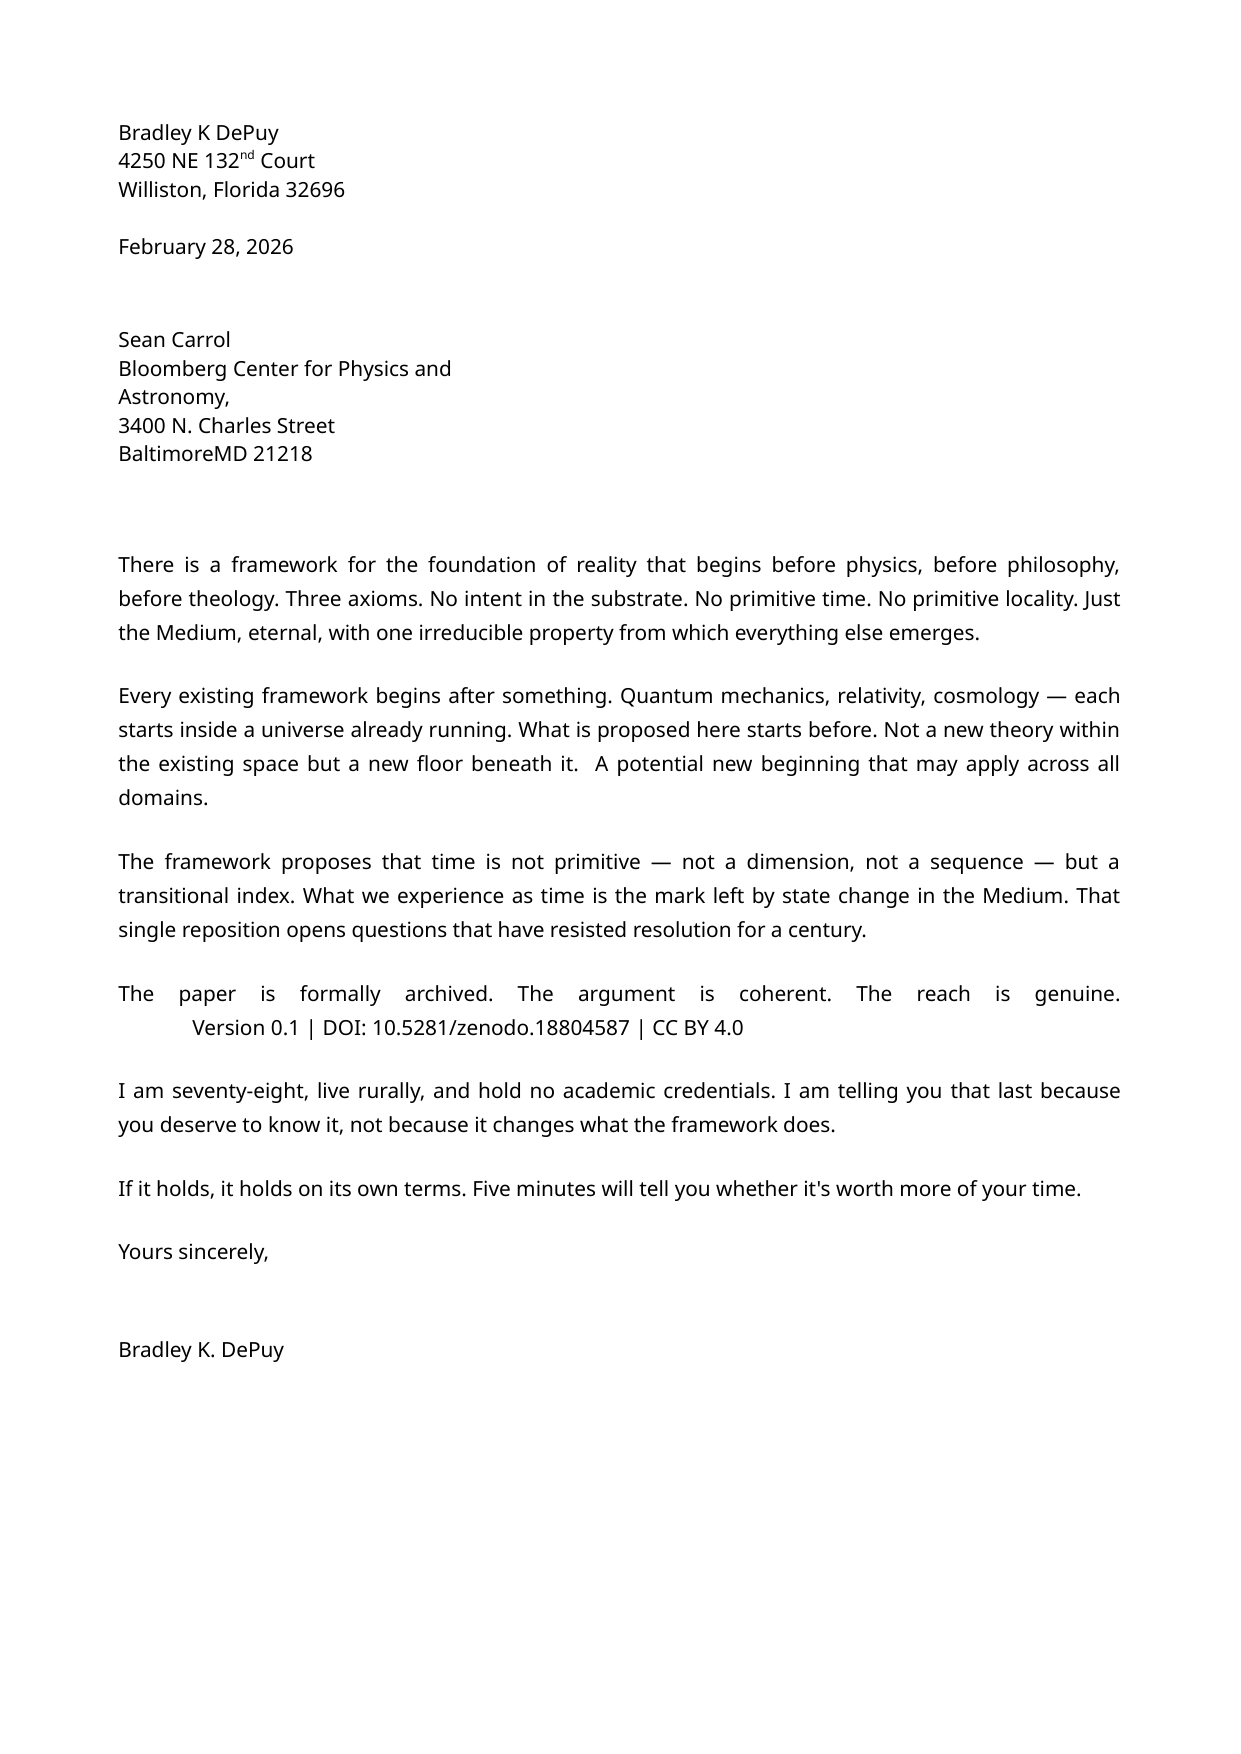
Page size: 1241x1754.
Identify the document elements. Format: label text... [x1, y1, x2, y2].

text There is a framework for the foundation of reality that begins before physics, before philosophy, before theology. Three axioms. No intent in the substrate. No primitive time. No primitive locality. Just the Medium, eternal, with one irreducible property from which everything else emerges. [118, 319, 1122, 646]
text If it holds, it holds on its own terms. Five minutes will tell you whether it's worth more of your time. [118, 1174, 1122, 1202]
text BaltimoreMD 21218 [118, 439, 561, 468]
text Sean Carrol [118, 326, 561, 354]
text The paper is formally archived. The argument is coherent. The reach is genuine. Version 0.1 | DOI: 10.5281/zenodo.18804587 | CC BY 4.0 [118, 979, 1122, 1041]
text 3400 N. Charles Street [118, 411, 561, 439]
text Yours sincerely, [118, 1237, 1122, 1300]
text Bradley K. DePuy [118, 1335, 1122, 1363]
text Bloomberg Center for Physics and Astronomy, [118, 354, 561, 411]
text Bradley K DePuy 4250 NE 132nd Court Williston, Florida 32696 February 28, 2026 [118, 118, 1122, 260]
text I am seventy-eight, live rurally, and hold no academic credentials. I am telling you that last because you deserve to know it, not because it changes what the framework does. [118, 1076, 1122, 1139]
text The framework proposes that time is not primitive — not a dimension, not a sequence — but a transitional index. What we experience as time is the mark left by state change in the Medium. That single reposition opens questions that have resisted resolution for a century. [118, 847, 1122, 944]
text Every existing framework begins after something. Quantum mechanics, relativity, cosmology — each starts inside a universe already running. What is proposed here starts before. Not a new theory within the existing space but a new floor beneath it. A potential new beginning that may apply across all domains. [118, 681, 1122, 812]
